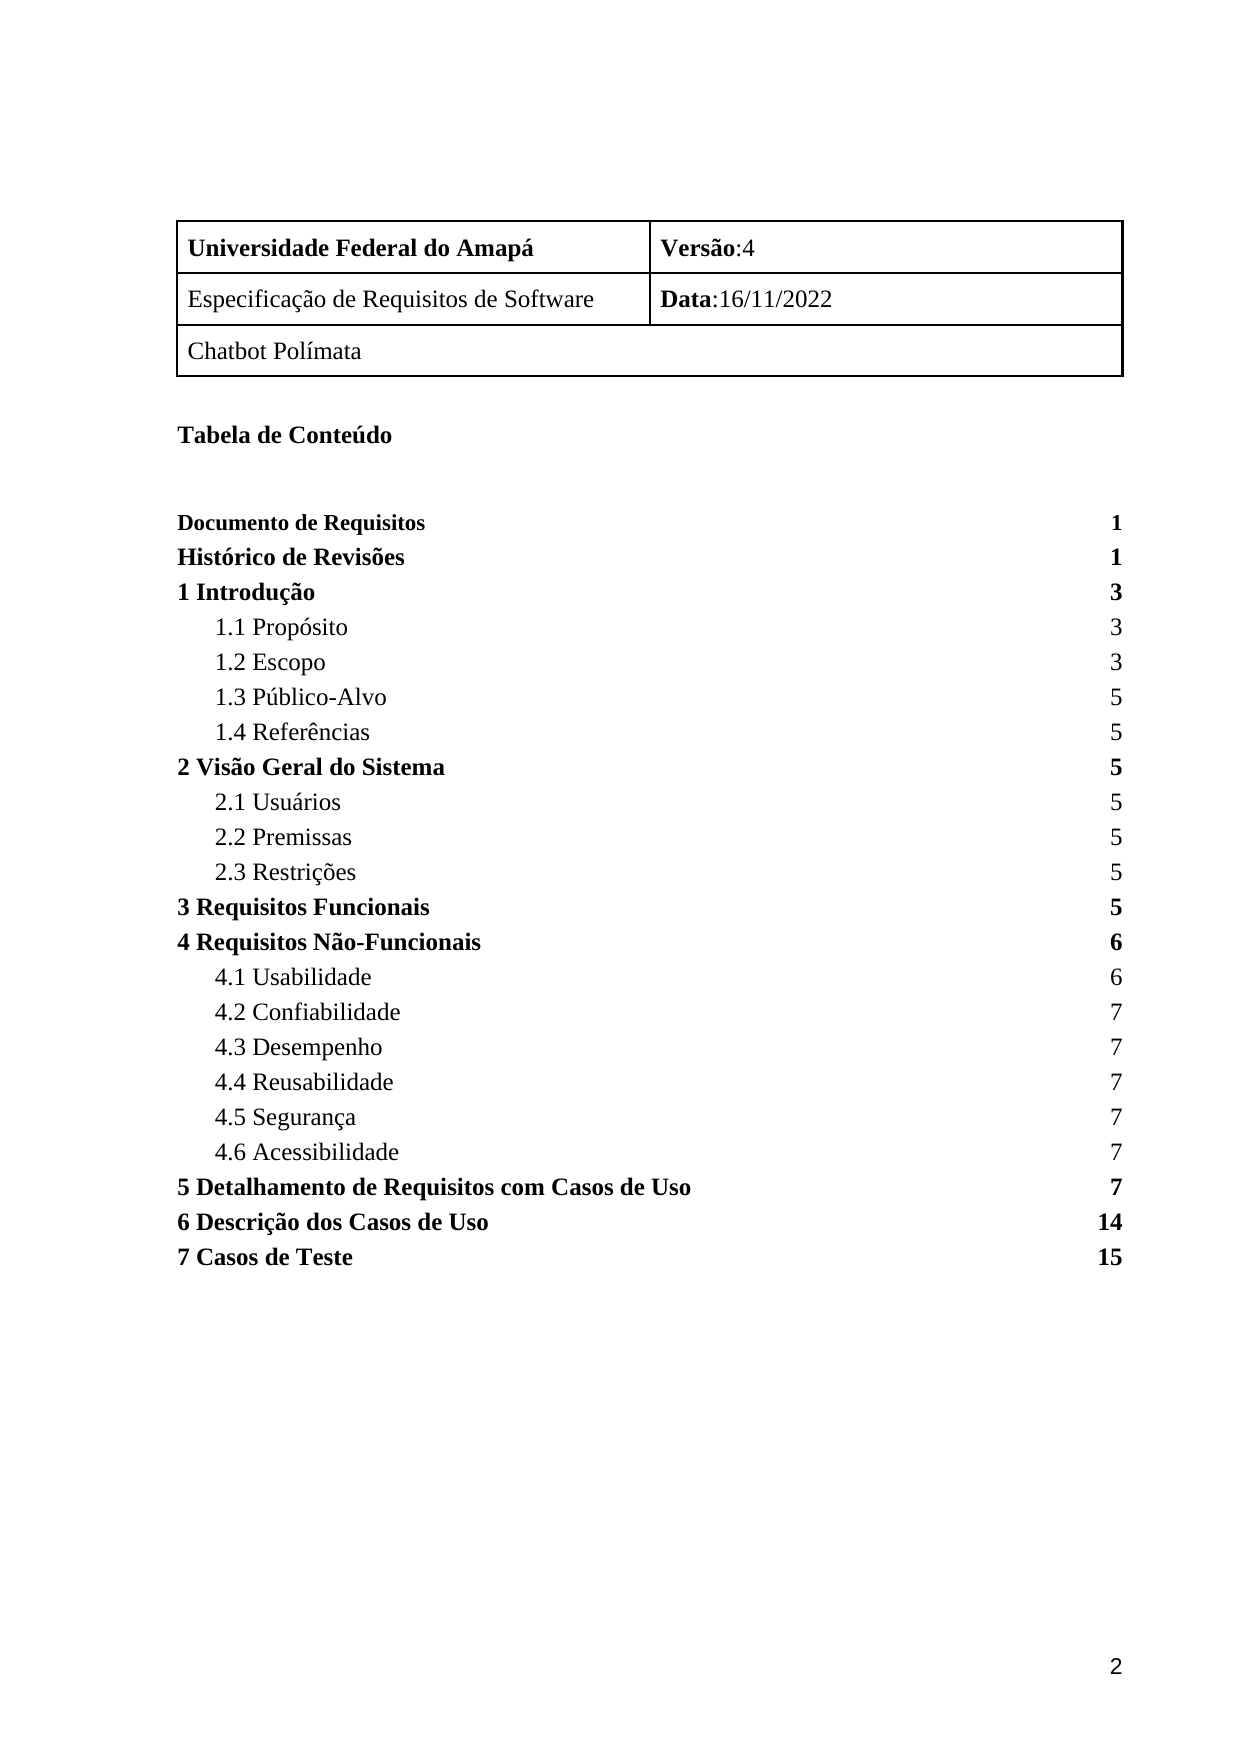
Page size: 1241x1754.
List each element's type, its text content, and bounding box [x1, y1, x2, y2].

text 2.1 Usuários 5 [214, 787, 1122, 816]
table_cell Chatbot Polímata [178, 326, 1121, 375]
table_header Universidade Federal do Amapá [178, 222, 649, 272]
text 1.1 Propósito 3 [214, 612, 1122, 641]
text Documento de Requisitos 1 [177, 509, 1122, 536]
text 1.4 Referências 5 [214, 717, 1122, 746]
table_header Versão:4 [651, 222, 1121, 272]
text 5 Detalhamento de Requisitos com Casos de Uso 7 [177, 1172, 1122, 1201]
text 4.4 Reusabilidade 7 [214, 1067, 1122, 1096]
text 1.3 Público-Alvo 5 [214, 682, 1122, 711]
table_cell Especificação de Requisitos de Software [178, 274, 649, 323]
text 4.5 Segurança 7 [214, 1102, 1122, 1131]
text 4.3 Desempenho 7 [214, 1032, 1122, 1061]
text 4.6 Acessibilidade 7 [214, 1137, 1122, 1166]
text Tabela de Conteúdo [177, 420, 1122, 449]
text 1.2 Escopo 3 [214, 647, 1122, 676]
text 4 Requisitos Não-Funcionais 6 [177, 927, 1122, 956]
text 1 Introdução 3 [177, 577, 1122, 606]
text 4.2 Confiabilidade 7 [214, 997, 1122, 1026]
text 2.2 Premissas 5 [214, 822, 1122, 851]
text 7 Casos de Teste 15 [177, 1242, 1122, 1271]
text 6 Descrição dos Casos de Uso 14 [177, 1207, 1122, 1236]
table_cell Data:16/11/2022 [651, 274, 1121, 323]
text 2.3 Restrições 5 [214, 857, 1122, 886]
text 3 Requisitos Funcionais 5 [177, 892, 1122, 921]
text 4.1 Usabilidade 6 [214, 962, 1122, 991]
text Histórico de Revisões 1 [177, 542, 1122, 571]
text 2 Visão Geral do Sistema 5 [177, 752, 1122, 781]
